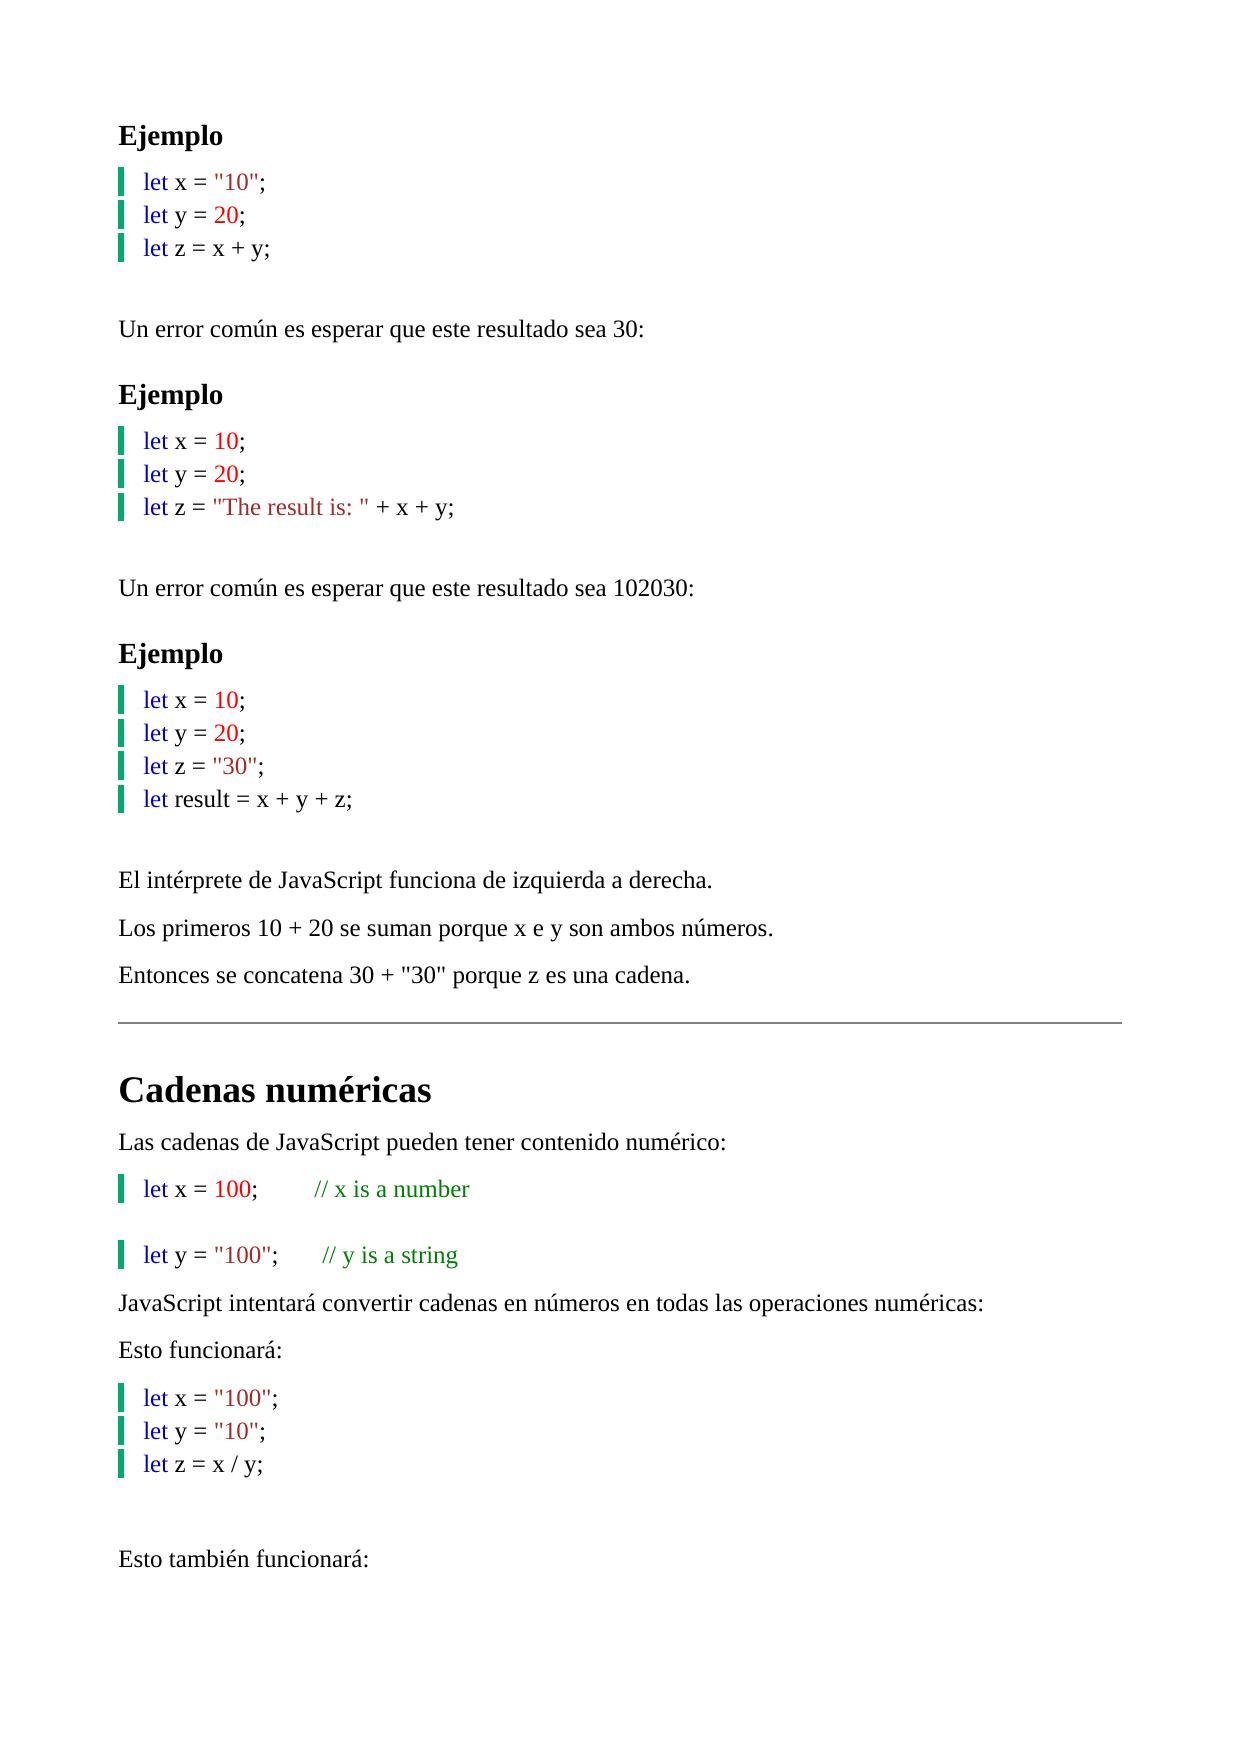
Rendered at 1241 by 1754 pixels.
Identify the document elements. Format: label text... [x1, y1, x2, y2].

subtitle Ejemplo [118, 377, 1122, 411]
text let x = "10"; let y = 20; let z = x + y; [118, 167, 1122, 262]
text let x = 10; let y = 20; let z = "30"; let result = x + y + z; [118, 685, 1122, 813]
text Entonces se concatena 30 + "30" porque z es una cadena. [118, 960, 1122, 989]
subtitle Cadenas numéricas [118, 1068, 1122, 1111]
text let x = 100; // x is a number let y = "100"; // y is a string [118, 1174, 1122, 1269]
text El intérprete de JavaScript funciona de izquierda a derecha. [118, 865, 1122, 894]
text Un error común es esperar que este resultado sea 30: [118, 314, 1122, 343]
text Esto también funcionará: [118, 1544, 1122, 1573]
text let x = "100"; let y = "10"; let z = x / y; [118, 1383, 1122, 1478]
text Un error común es esperar que este resultado sea 102030: [118, 573, 1122, 602]
text Los primeros 10 + 20 se suman porque x e y son ambos números. [118, 913, 1122, 941]
text JavaScript intentará convertir cadenas en números en todas las operaciones numéricas: [118, 1288, 1122, 1317]
text let x = 10; let y = 20; let z = "The result is: " + x + y; [118, 426, 1122, 521]
subtitle Ejemplo [118, 636, 1122, 670]
subtitle Ejemplo [118, 118, 1122, 152]
text Las cadenas de JavaScript pueden tener contenido numérico: [118, 1127, 1122, 1155]
text Esto funcionará: [118, 1335, 1122, 1364]
